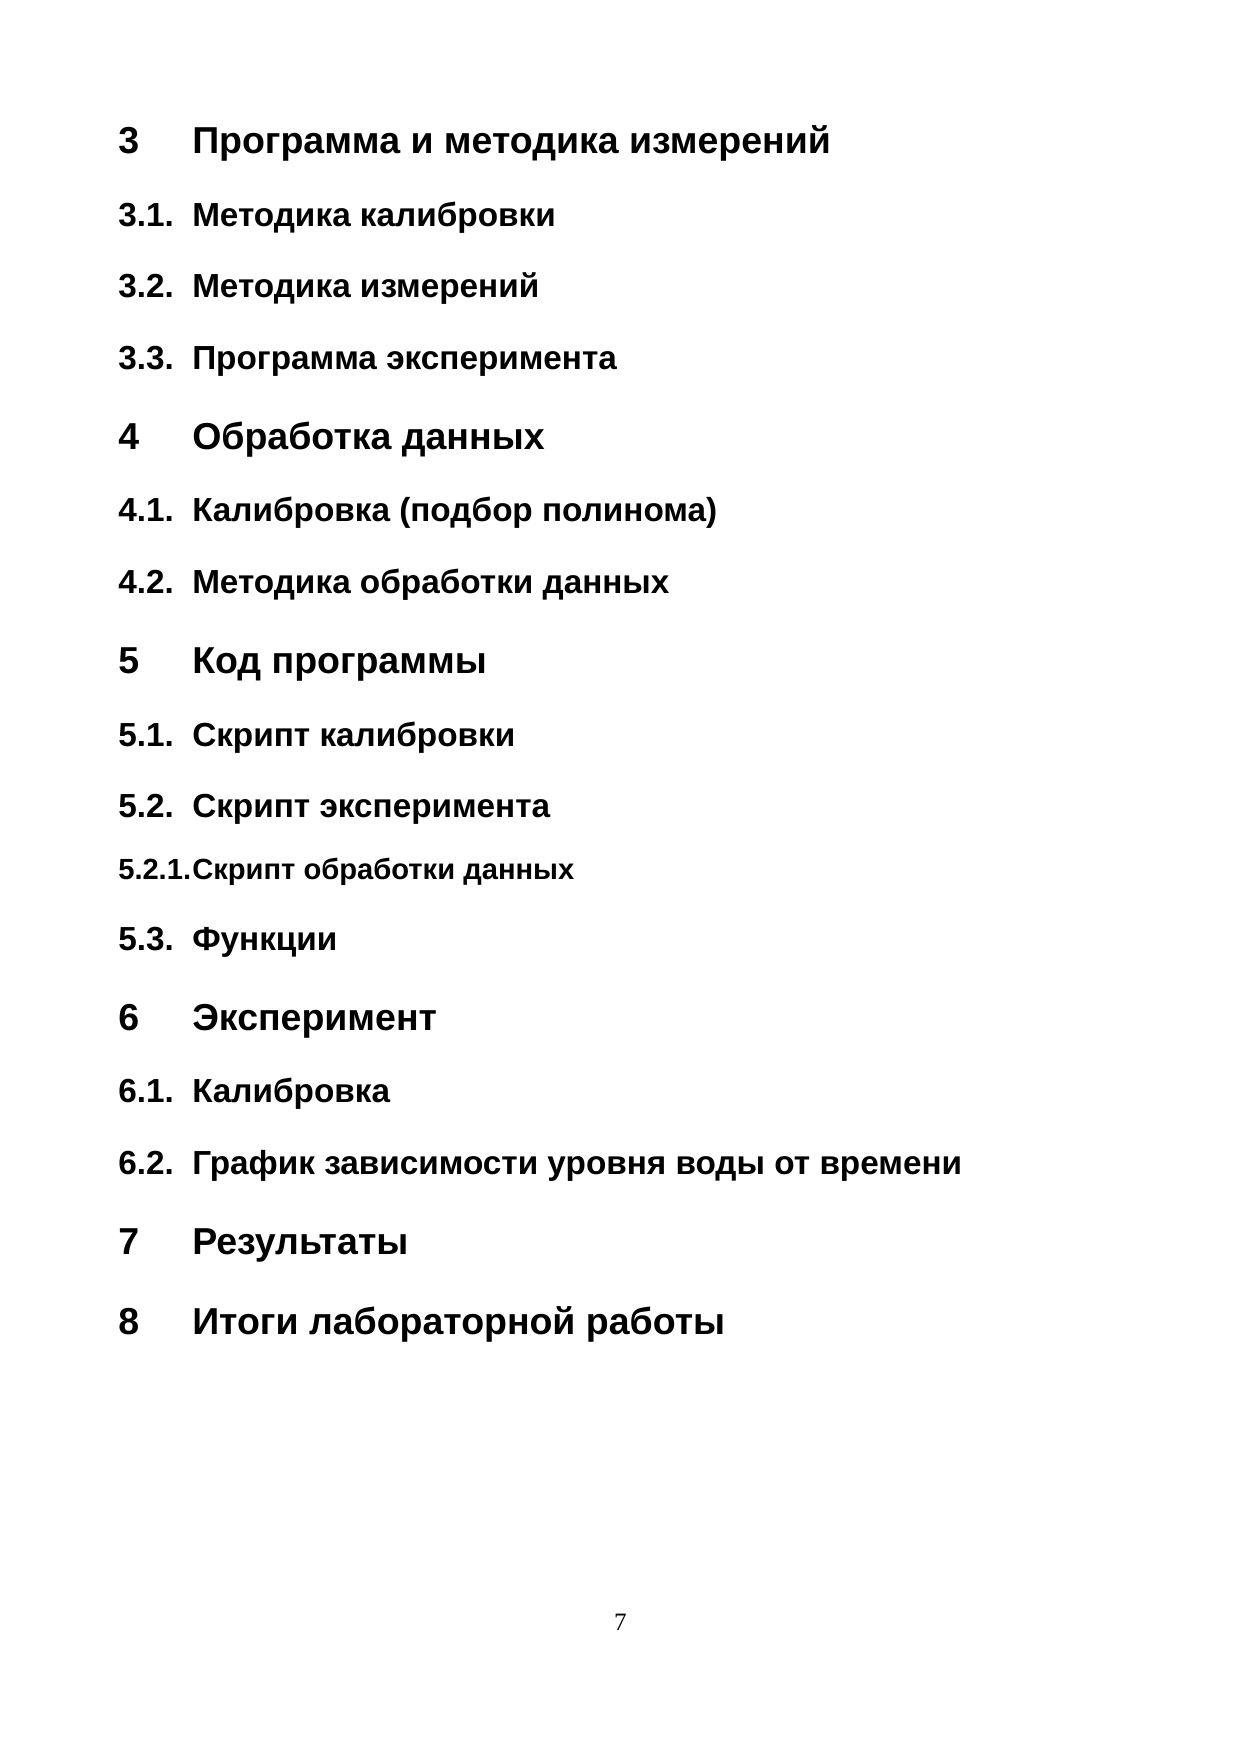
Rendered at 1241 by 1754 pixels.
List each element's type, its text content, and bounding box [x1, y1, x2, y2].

subtitle Методика измерений [118, 266, 1122, 305]
subtitle Скрипт обработки данных [118, 852, 1122, 886]
subtitle Программа и методика измерений [118, 118, 1122, 161]
subtitle График зависимости уровня воды от времени [118, 1143, 1122, 1181]
subtitle Код программы [118, 638, 1122, 681]
subtitle Результаты [118, 1219, 1122, 1262]
subtitle Функции [118, 919, 1122, 957]
subtitle Итоги лабораторной работы [118, 1299, 1122, 1343]
subtitle Калибровка (подбор полинома) [118, 491, 1122, 529]
subtitle Скрипт эксперимента [118, 786, 1122, 825]
subtitle Программа эксперимента [118, 338, 1122, 377]
subtitle Калибровка [118, 1071, 1122, 1110]
subtitle Обработка данных [118, 414, 1122, 457]
subtitle Методика обработки данных [118, 562, 1122, 601]
subtitle Эксперимент [118, 995, 1122, 1038]
subtitle Скрипт калибровки [118, 715, 1122, 753]
subtitle Методика калибровки [118, 194, 1122, 233]
